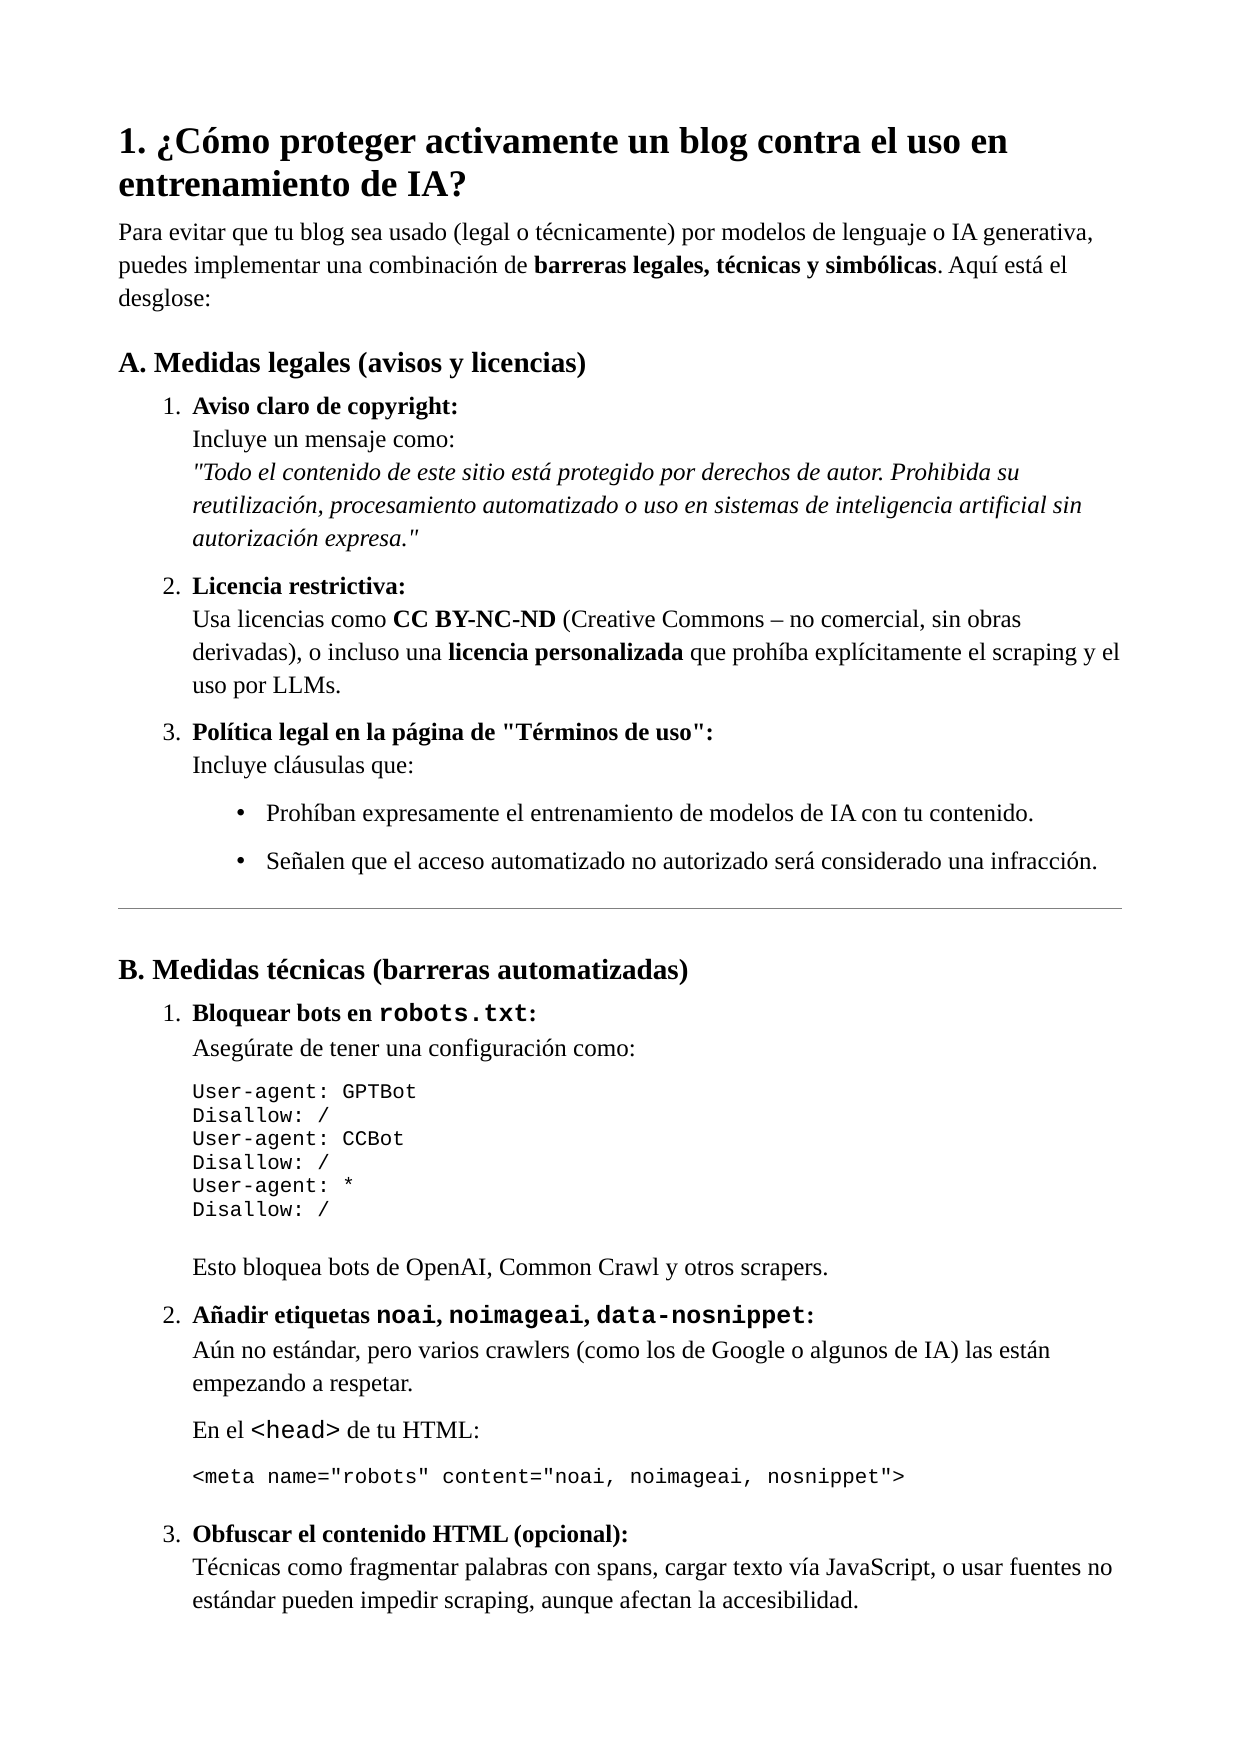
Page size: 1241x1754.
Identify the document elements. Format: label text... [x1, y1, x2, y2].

list Esto bloquea bots de OpenAI, Common Crawl y otros scrapers. [162, 1252, 1122, 1281]
list Disallow: / [162, 1104, 1122, 1128]
list Bloquear bots en robots.txt: Asegúrate de tener una configuración como: [162, 998, 1122, 1062]
list Señalen que el acceso automatizado no autorizado será considerado una infracción. [236, 846, 1122, 874]
list <meta name="robots" content="noai, noimageai, nosnippet"> [162, 1466, 1122, 1489]
list Aviso claro de copyright: Incluye un mensaje como: "Todo el contenido de este sitio está protegido por derechos de autor. Prohibida su reutilización, procesamiento automatizado o uso en sistemas de inteligencia artificial sin autorización expresa." [162, 391, 1122, 552]
list Obfuscar el contenido HTML (opcional): Técnicas como fragmentar palabras con spans, cargar texto vía JavaScript, o usar fuentes no estándar pueden impedir scraping, aunque afectan la accesibilidad. [162, 1519, 1122, 1613]
list User-agent: CCBot [162, 1128, 1122, 1152]
list Añadir etiquetas noai, noimageai, data-nosnippet: Aún no estándar, pero varios crawlers (como los de Google o algunos de IA) las están empezando a respetar. [162, 1300, 1122, 1397]
list User-agent: GPTBot [162, 1081, 1122, 1104]
list Prohíban expresamente el entrenamiento de modelos de IA con tu contenido. [236, 798, 1122, 827]
list En el <head> de tu HTML: [162, 1416, 1122, 1446]
list Política legal en la página de "Términos de uso": Incluye cláusulas que: [162, 717, 1122, 779]
list Licencia restrictiva: Usa licencias como CC BY-NC-ND (Creative Commons – no comercial, sin obras derivadas), o incluso una licencia personalizada que prohíba explícitamente el scraping y el uso por LLMs. [162, 571, 1122, 699]
text Para evitar que tu blog sea usado (legal o técnicamente) por modelos de lenguaje o IA generativa, puedes implementar una combinación de barreras legales, técnicas y simbólicas. Aquí está el desglose: [118, 217, 1122, 312]
subtitle B. Medidas técnicas (barreras automatizadas) [118, 952, 1122, 986]
list Disallow: / [162, 1199, 1122, 1223]
list User-agent: * [162, 1176, 1122, 1199]
subtitle A. Medidas legales (avisos y licencias) [118, 345, 1122, 379]
subtitle 1. ¿Cómo proteger activamente un blog contra el uso en entrenamiento de IA? [118, 118, 1122, 204]
list Disallow: / [162, 1152, 1122, 1176]
